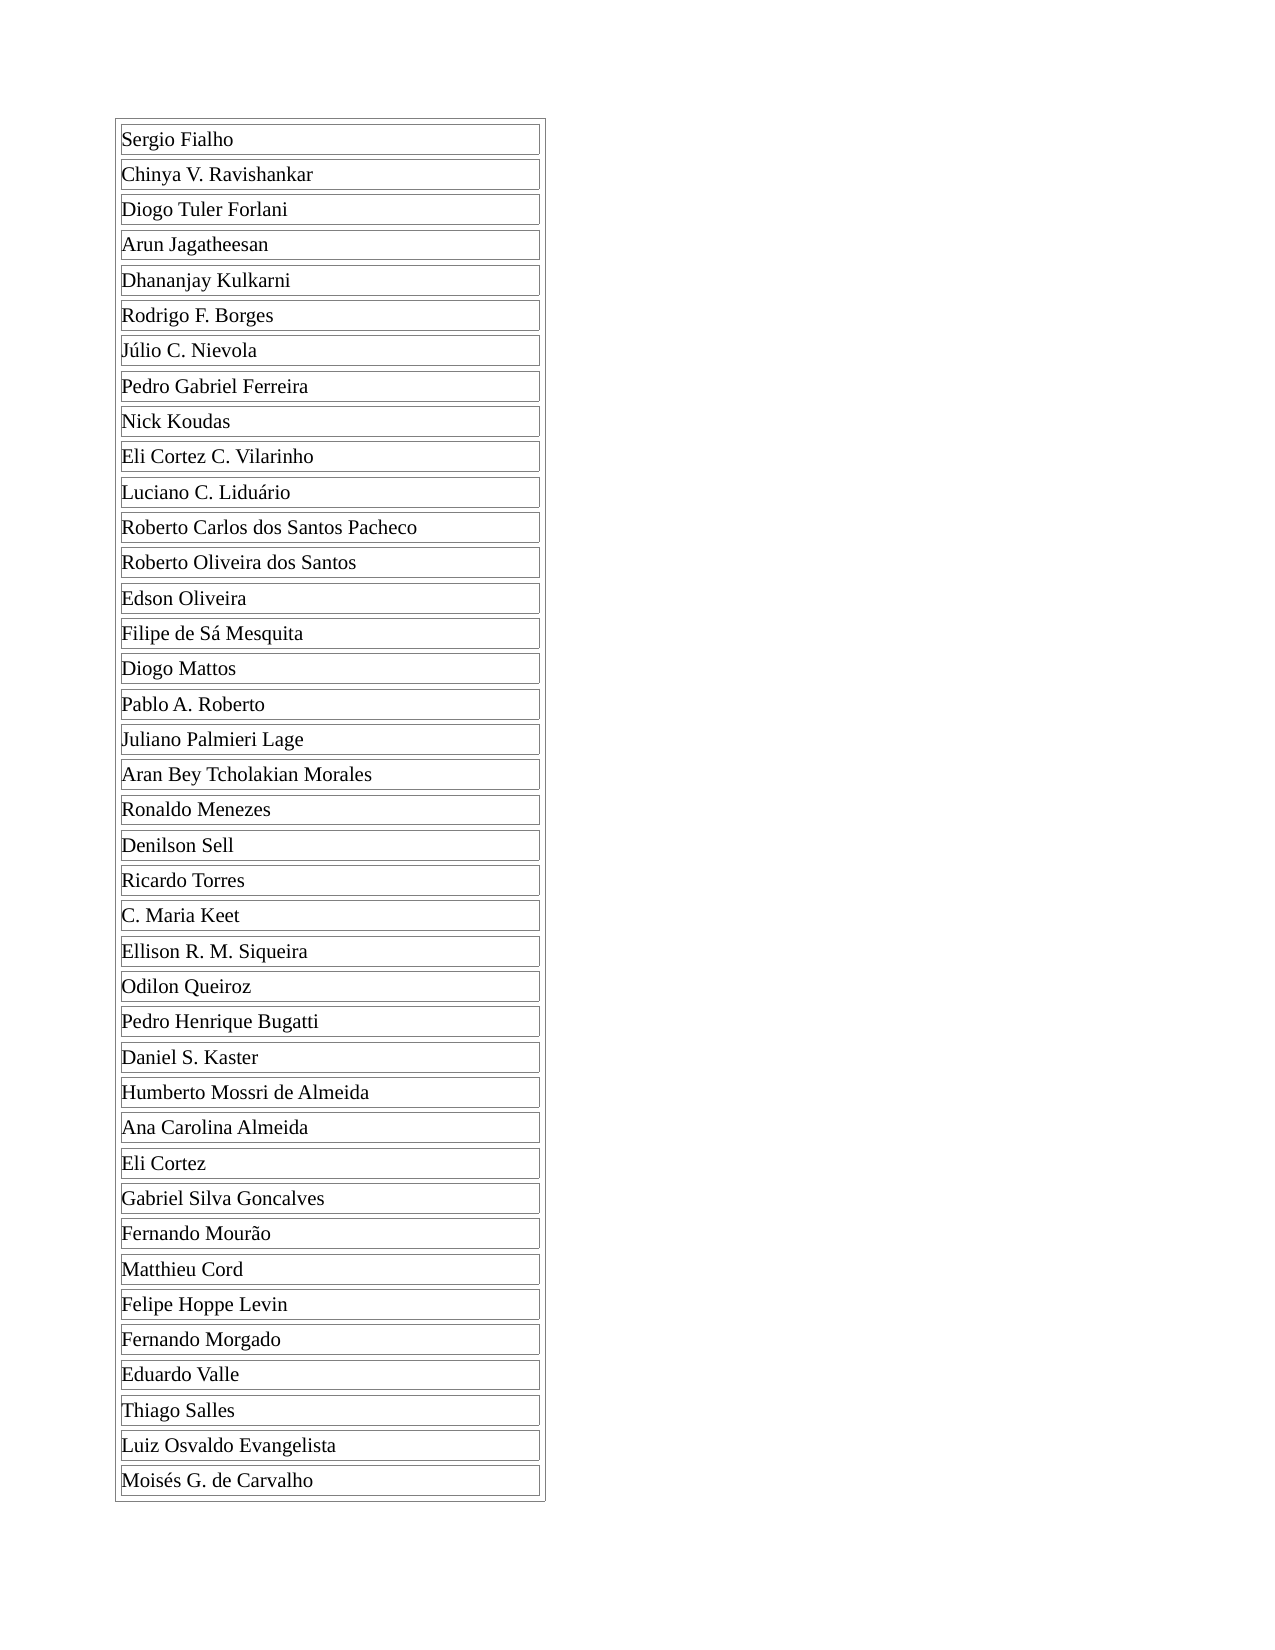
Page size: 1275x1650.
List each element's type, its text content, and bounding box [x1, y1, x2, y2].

table_cell Pedro Henrique Bugatti [118, 1001, 542, 1036]
table_cell Edson Oliveira [118, 577, 542, 612]
table_cell Filipe de Sá Mesquita [118, 613, 542, 648]
table_cell Thiago Salles [118, 1389, 542, 1425]
table_cell Rodrigo F. Borges [118, 295, 542, 330]
table_cell Humberto Mossri de Almeida [118, 1072, 542, 1107]
table_cell Diogo Tuler Forlani [118, 189, 542, 224]
table_cell Ellison R. M. Siqueira [118, 930, 542, 966]
table_cell Gabriel Silva Goncalves [118, 1178, 542, 1213]
table_cell Fernando Mourão [118, 1213, 542, 1248]
table_cell Eduardo Valle [118, 1354, 542, 1389]
table_cell Pedro Gabriel Ferreira [118, 365, 542, 401]
table_cell Sergio Fialho [118, 119, 542, 153]
table_cell Denilson Sell [118, 824, 542, 860]
table_cell Luiz Osvaldo Evangelista [118, 1425, 542, 1460]
table_cell Arun Jagatheesan [118, 224, 542, 259]
table_cell Pablo A. Roberto [118, 683, 542, 718]
table_cell Aran Bey Tcholakian Morales [118, 754, 542, 789]
table_cell Juliano Palmieri Lage [118, 719, 542, 754]
table_cell C. Maria Keet [118, 895, 542, 930]
table_cell Felipe Hoppe Levin [118, 1284, 542, 1319]
table_cell Júlio C. Nievola [118, 330, 542, 365]
table_cell Odilon Queiroz [118, 966, 542, 1001]
table_cell Moisés G. de Carvalho [118, 1460, 542, 1495]
table_cell Ricardo Torres [118, 860, 542, 895]
table_cell Dhananjay Kulkarni [118, 259, 542, 295]
table_cell Matthieu Cord [118, 1248, 542, 1283]
table_cell Ana Carolina Almeida [118, 1107, 542, 1142]
table_cell Fernando Morgado [118, 1319, 542, 1354]
table_cell Roberto Carlos dos Santos Pacheco [118, 507, 542, 542]
table_cell Luciano C. Liduário [118, 471, 542, 507]
table_cell Eli Cortez C. Vilarinho [118, 436, 542, 471]
table_cell Daniel S. Kaster [118, 1036, 542, 1072]
table_cell Eli Cortez [118, 1142, 542, 1177]
table_cell Diogo Mattos [118, 648, 542, 683]
table_cell Nick Koudas [118, 401, 542, 436]
table_cell Roberto Oliveira dos Santos [118, 542, 542, 577]
table_cell Ronaldo Menezes [118, 789, 542, 824]
table_cell Chinya V. Ravishankar [118, 154, 542, 189]
